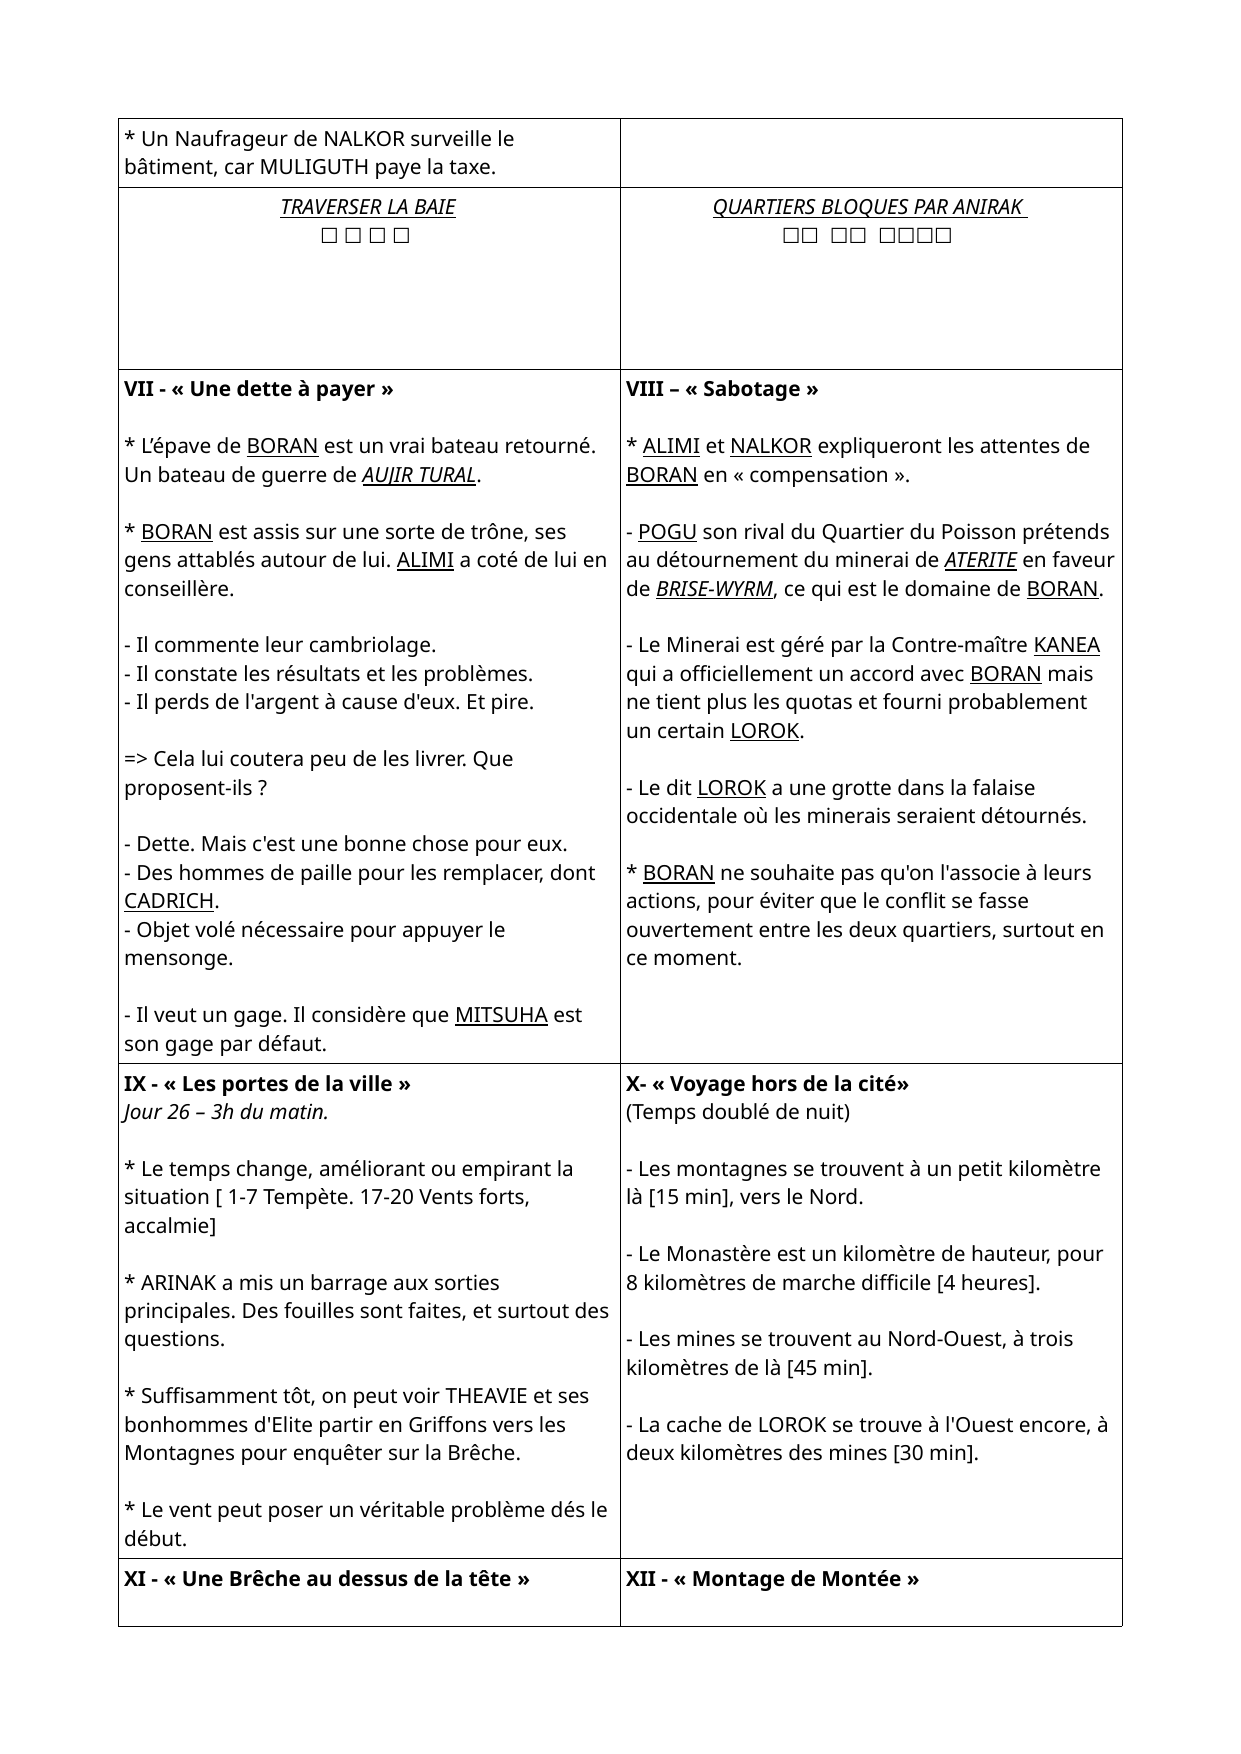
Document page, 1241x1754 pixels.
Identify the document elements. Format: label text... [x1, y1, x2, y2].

table_cell VII - « Une dette à payer » * L’épave de BORAN est un vrai bateau retourné. Un bateau de guerre de AUJIR TURAL. * BORAN est assis sur une sorte de trône, ses gens attablés autour de lui. ALIMI a coté de lui en conseillère. - Il commente leur cambriolage. - Il constate les résultats et les problèmes. - Il perds de l'argent à cause d'eux. Et pire. => Cela lui coutera peu de les livrer. Que proposent-ils ? - Dette. Mais c'est une bonne chose pour eux. - Des hommes de paille pour les remplacer, dont CADRICH. - Objet volé nécessaire pour appuyer le mensonge. - Il veut un gage. Il considère que MITSUHA est son gage par défaut. [119, 370, 620, 1063]
table_cell QUARTIERS BLOQUES PAR ANIRAK ☐☐ ☐☐ ☐☐☐☐ [621, 188, 1122, 369]
table_cell IX - « Les portes de la ville » Jour 26 – 3h du matin. * Le temps change, améliorant ou empirant la situation [ 1-7 Tempète. 17-20 Vents forts, accalmie] * ARINAK a mis un barrage aux sorties principales. Des fouilles sont faites, et surtout des questions. * Suffisamment tôt, on peut voir THEAVIE et ses bonhommes d'Elite partir en Griffons vers les Montagnes pour enquêter sur la Brêche. * Le vent peut poser un véritable problème dés le début. [119, 1064, 620, 1558]
table_cell X- « Voyage hors de la cité» (Temps doublé de nuit) - Les montagnes se trouvent à un petit kilomètre là [15 min], vers le Nord. - Le Monastère est un kilomètre de hauteur, pour 8 kilomètres de marche difficile [4 heures]. - Les mines se trouvent au Nord-Ouest, à trois kilomètres de là [45 min]. - La cache de LOROK se trouve à l'Ouest encore, à deux kilomètres des mines [30 min]. [621, 1064, 1122, 1558]
table_cell XI - « Une Brêche au dessus de la tête » [119, 1559, 620, 1626]
table_cell [621, 119, 1122, 187]
table_cell XII - « Montage de Montée » [621, 1559, 1122, 1626]
table_cell TRAVERSER LA BAIE ☐ ☐ ☐ ☐ [119, 188, 620, 369]
table_cell * Un Naufrageur de NALKOR surveille le bâtiment, car MULIGUTH paye la taxe. [119, 119, 620, 187]
table_cell VIII – « Sabotage » * ALIMI et NALKOR expliqueront les attentes de BORAN en « compensation ». - POGU son rival du Quartier du Poisson prétends au détournement du minerai de ATERITE en faveur de BRISE-WYRM, ce qui est le domaine de BORAN. - Le Minerai est géré par la Contre-maître KANEA qui a officiellement un accord avec BORAN mais ne tient plus les quotas et fourni probablement un certain LOROK. - Le dit LOROK a une grotte dans la falaise occidentale où les minerais seraient détournés. * BORAN ne souhaite pas qu'on l'associe à leurs actions, pour éviter que le conflit se fasse ouvertement entre les deux quartiers, surtout en ce moment. [621, 370, 1122, 1063]
